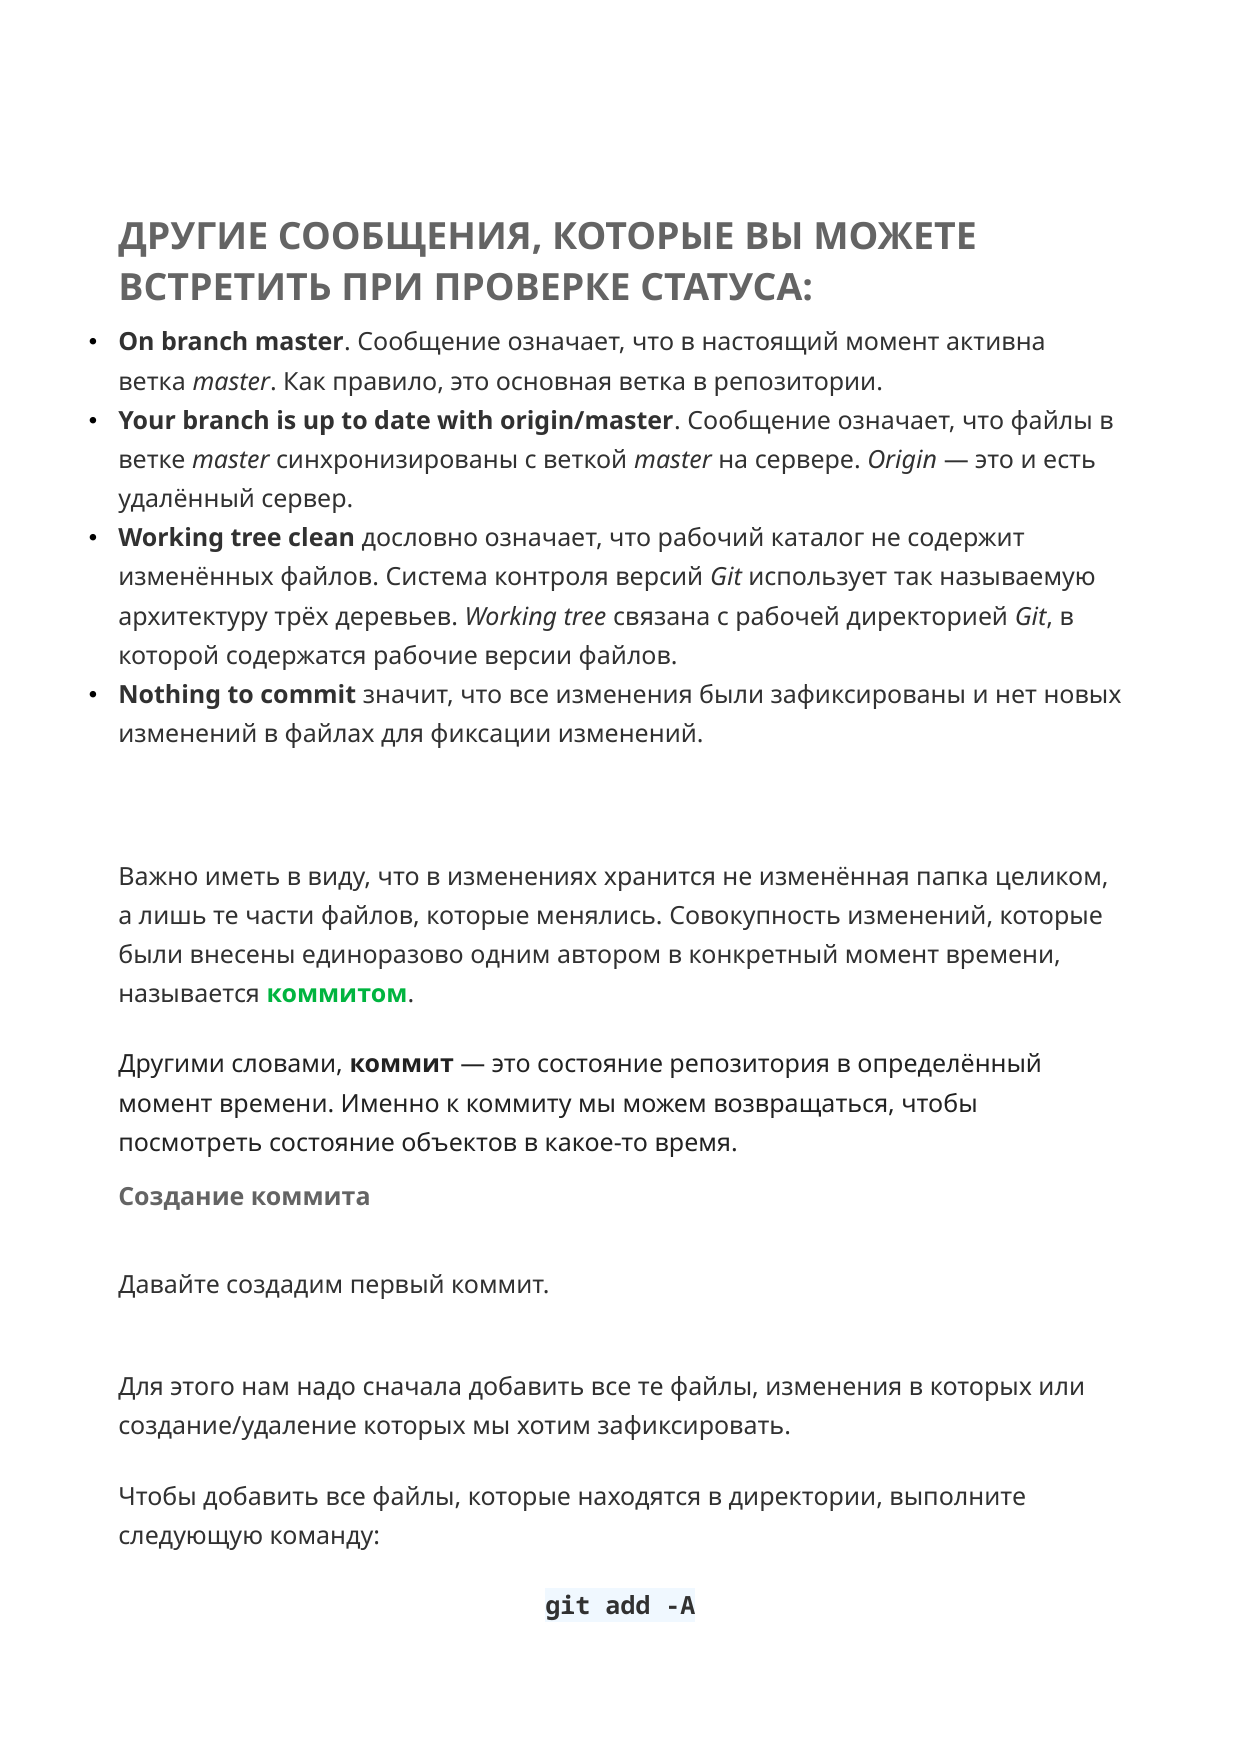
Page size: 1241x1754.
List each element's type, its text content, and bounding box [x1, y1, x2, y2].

text Другими словами, коммит — это состояние репозитория в определённый момент времени. Именно к коммиту мы можем возвращаться, чтобы посмотреть состояние объектов в какое-то время. [118, 1046, 1122, 1158]
subtitle ДРУГИЕ СООБЩЕНИЯ, КОТОРЫЕ ВЫ МОЖЕТЕ ВСТРЕТИТЬ ПРИ ПРОВЕРКЕ СТАТУСА: [118, 209, 1122, 311]
text Для этого нам надо сначала добавить все те файлы, изменения в которых или создание/удаление которых мы хотим зафиксировать. [118, 1368, 1122, 1442]
list Your branch is up to date with origin/master. Сообщение означает, что файлы в ветке master синхронизированы с веткой master на сервере. Origin — это и есть удалённый сервер. [118, 402, 1122, 515]
text Давайте создадим первый коммит. [118, 1267, 1122, 1301]
list On branch master. Сообщение означает, что в настоящий момент активна ветка master. Как правило, это основная ветка в репозитории. [118, 324, 1122, 397]
list Nothing to commit значит, что все изменения были зафиксированы и нет новых изменений в файлах для фиксации изменений. [118, 676, 1122, 750]
subtitle Создание коммита [118, 1178, 1122, 1212]
text Важно иметь в виду, что в изменениях хранится не изменённая папка целиком, а лишь те части файлов, которые менялись. Совокупность изменений, которые были внесены единоразово одним автором в конкретный момент времени, называется коммитом. [118, 858, 1122, 1010]
text git add -A [118, 1588, 1122, 1622]
text Чтобы добавить все файлы, которые находятся в директории, выполните следующую команду: [118, 1478, 1122, 1551]
list Working tree clean дословно означает, что рабочий каталог не содержит изменённых файлов. Система контроля версий Git использует так называемую архитектуру трёх деревьев. Working tree связана с рабочей директорией Git, в которой содержатся рабочие версии файлов. [118, 520, 1122, 671]
